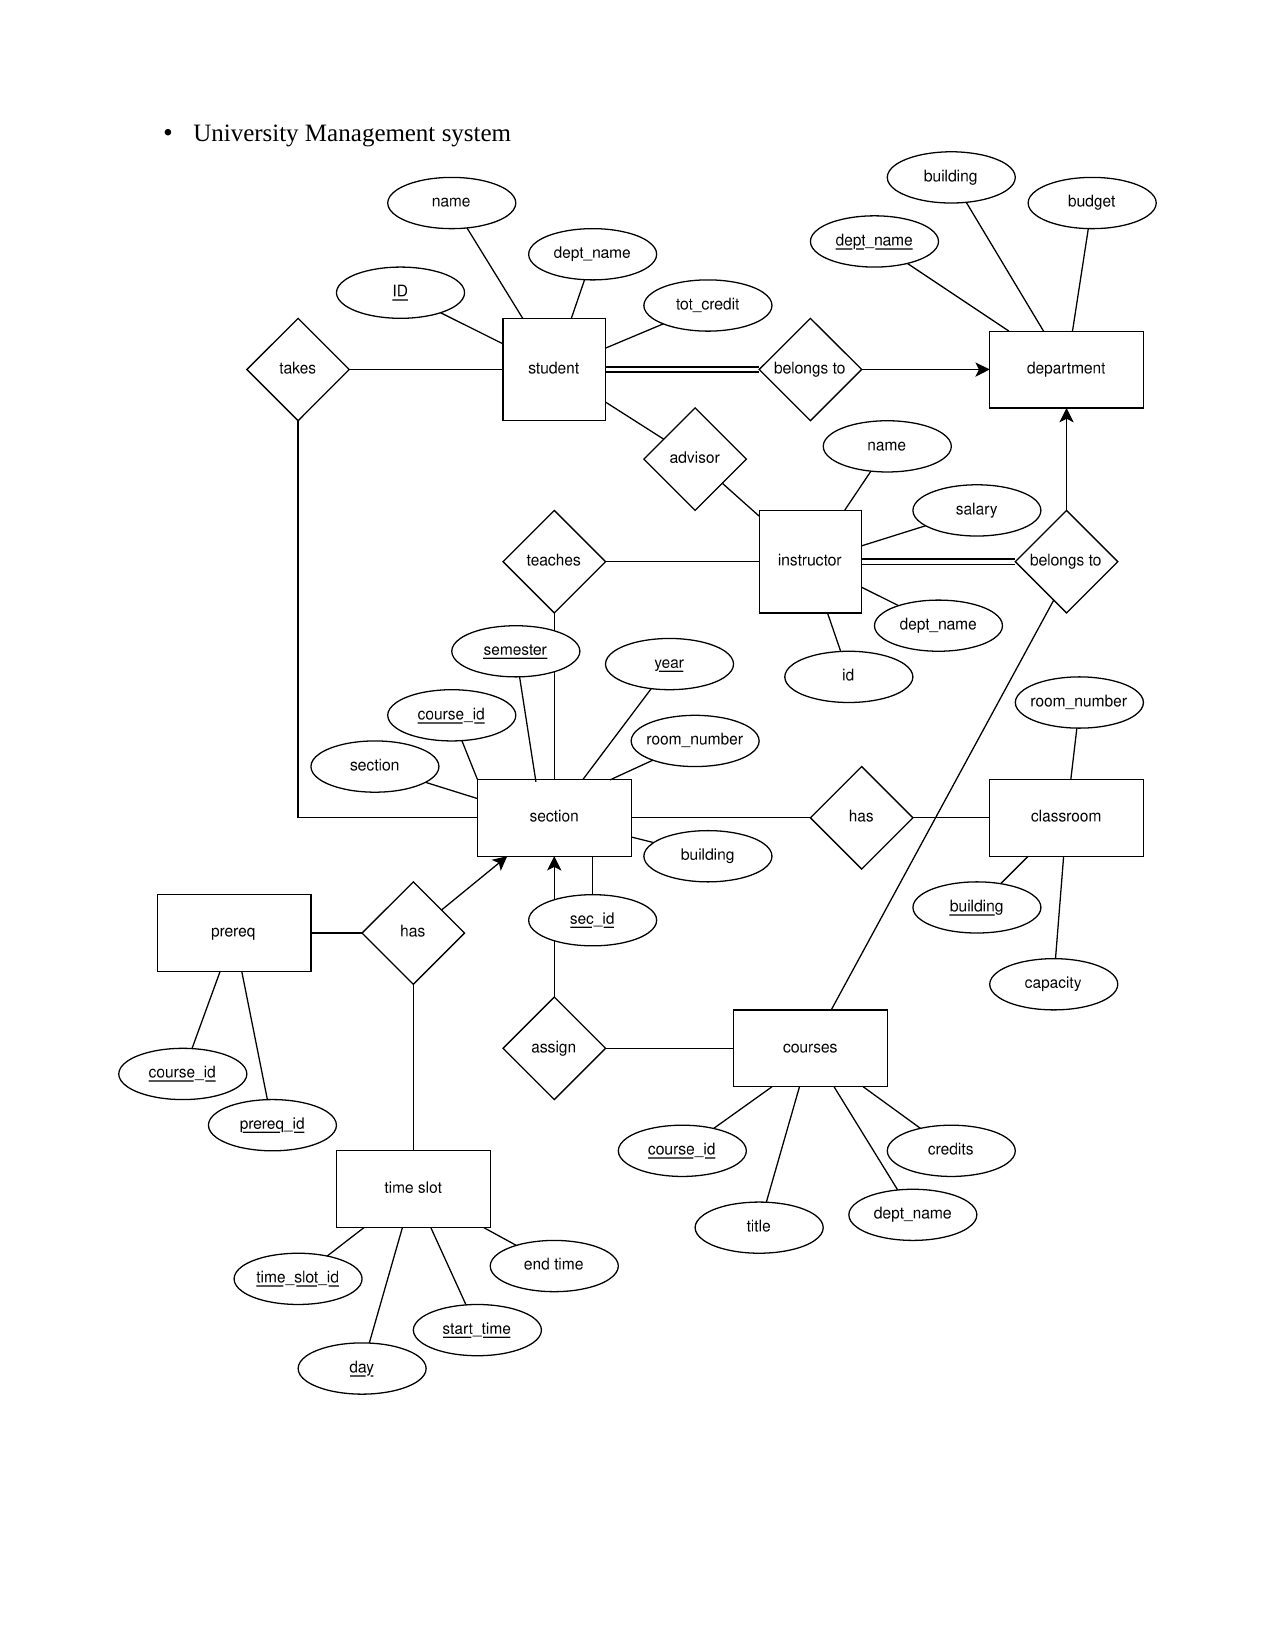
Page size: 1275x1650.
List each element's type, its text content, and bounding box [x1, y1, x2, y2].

list University Management system [164, 118, 1157, 147]
